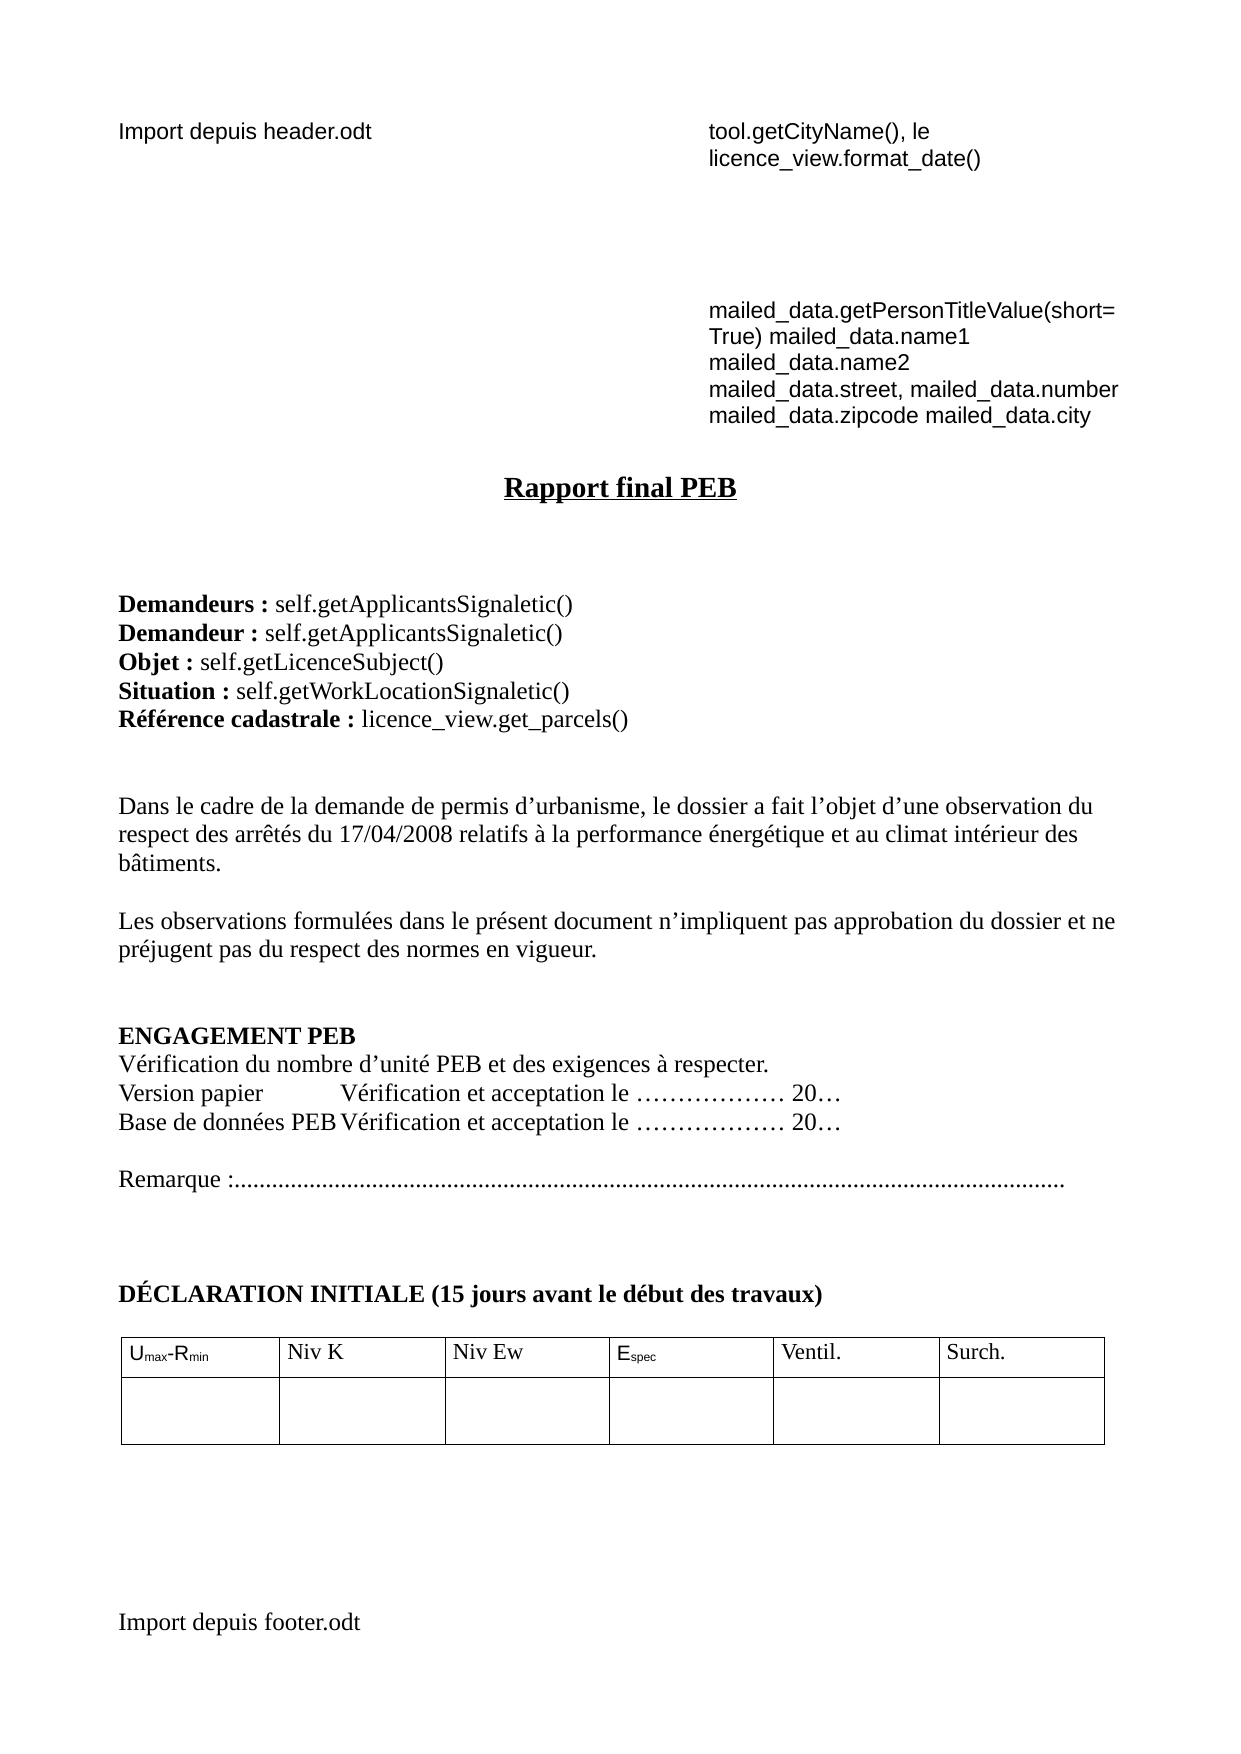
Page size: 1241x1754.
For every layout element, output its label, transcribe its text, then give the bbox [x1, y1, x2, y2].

text Version papier Vérification et acceptation le ……………… 20… [118, 1078, 1122, 1107]
text Dans le cadre de la demande de permis d’urbanisme, le dossier a fait l’objet d’une observation du respect des arrêtés du 17/04/2008 relatifs à la performance énergétique et au climat intérieur des bâtiments. [118, 791, 1122, 877]
table_cell [280, 1378, 445, 1444]
text Remarque :..................................................................................................................................... [118, 1164, 1122, 1193]
title Déclaration initiale (15 jours avant le début des travaux) [118, 1279, 1122, 1308]
text Base de données PEB Vérification et acceptation le ……………… 20… [118, 1107, 1122, 1136]
text Demandeurs : self.getApplicantsSignaletic() [118, 589, 1122, 618]
table_cell [610, 1378, 773, 1444]
text Les observations formulées dans le présent document n’impliquent pas approbation du dossier et ne préjugent pas du respect des normes en vigueur. [118, 906, 1122, 963]
table_header Niv K [280, 1338, 445, 1377]
table_header Niv Ew [446, 1338, 609, 1377]
table_cell [774, 1378, 939, 1444]
text Référence cadastrale : licence_view.get_parcels() [118, 704, 1122, 733]
text Objet : self.getLicenceSubject() [118, 647, 1122, 676]
table_header Umax-Rmin [122, 1338, 279, 1377]
table_header Espec [610, 1338, 773, 1377]
text Situation : self.getWorkLocationSignaletic() [118, 676, 1122, 704]
table_header Surch. [940, 1338, 1104, 1377]
table_cell [940, 1378, 1104, 1444]
table_header Ventil. [774, 1338, 939, 1377]
table_header tool.getCityName(), le licence_view.format_date() mailed_data.getPersonTitleValue(short=True) mailed_data.name1 mailed_data.name2 mailed_data.street, mailed_data.number mailed_data.zipcode mailed_data.city [709, 118, 1128, 441]
title ENGAGEMENT PEB [118, 1021, 1122, 1049]
table_header Import depuis header.odt [118, 118, 708, 441]
table_cell [122, 1378, 279, 1444]
text Demandeur : self.getApplicantsSignaletic() [118, 618, 1122, 647]
text Vérification du nombre d’unité PEB et des exigences à respecter. [118, 1049, 1122, 1078]
title Rapport final PEB [118, 470, 1122, 503]
table_cell [446, 1378, 609, 1444]
